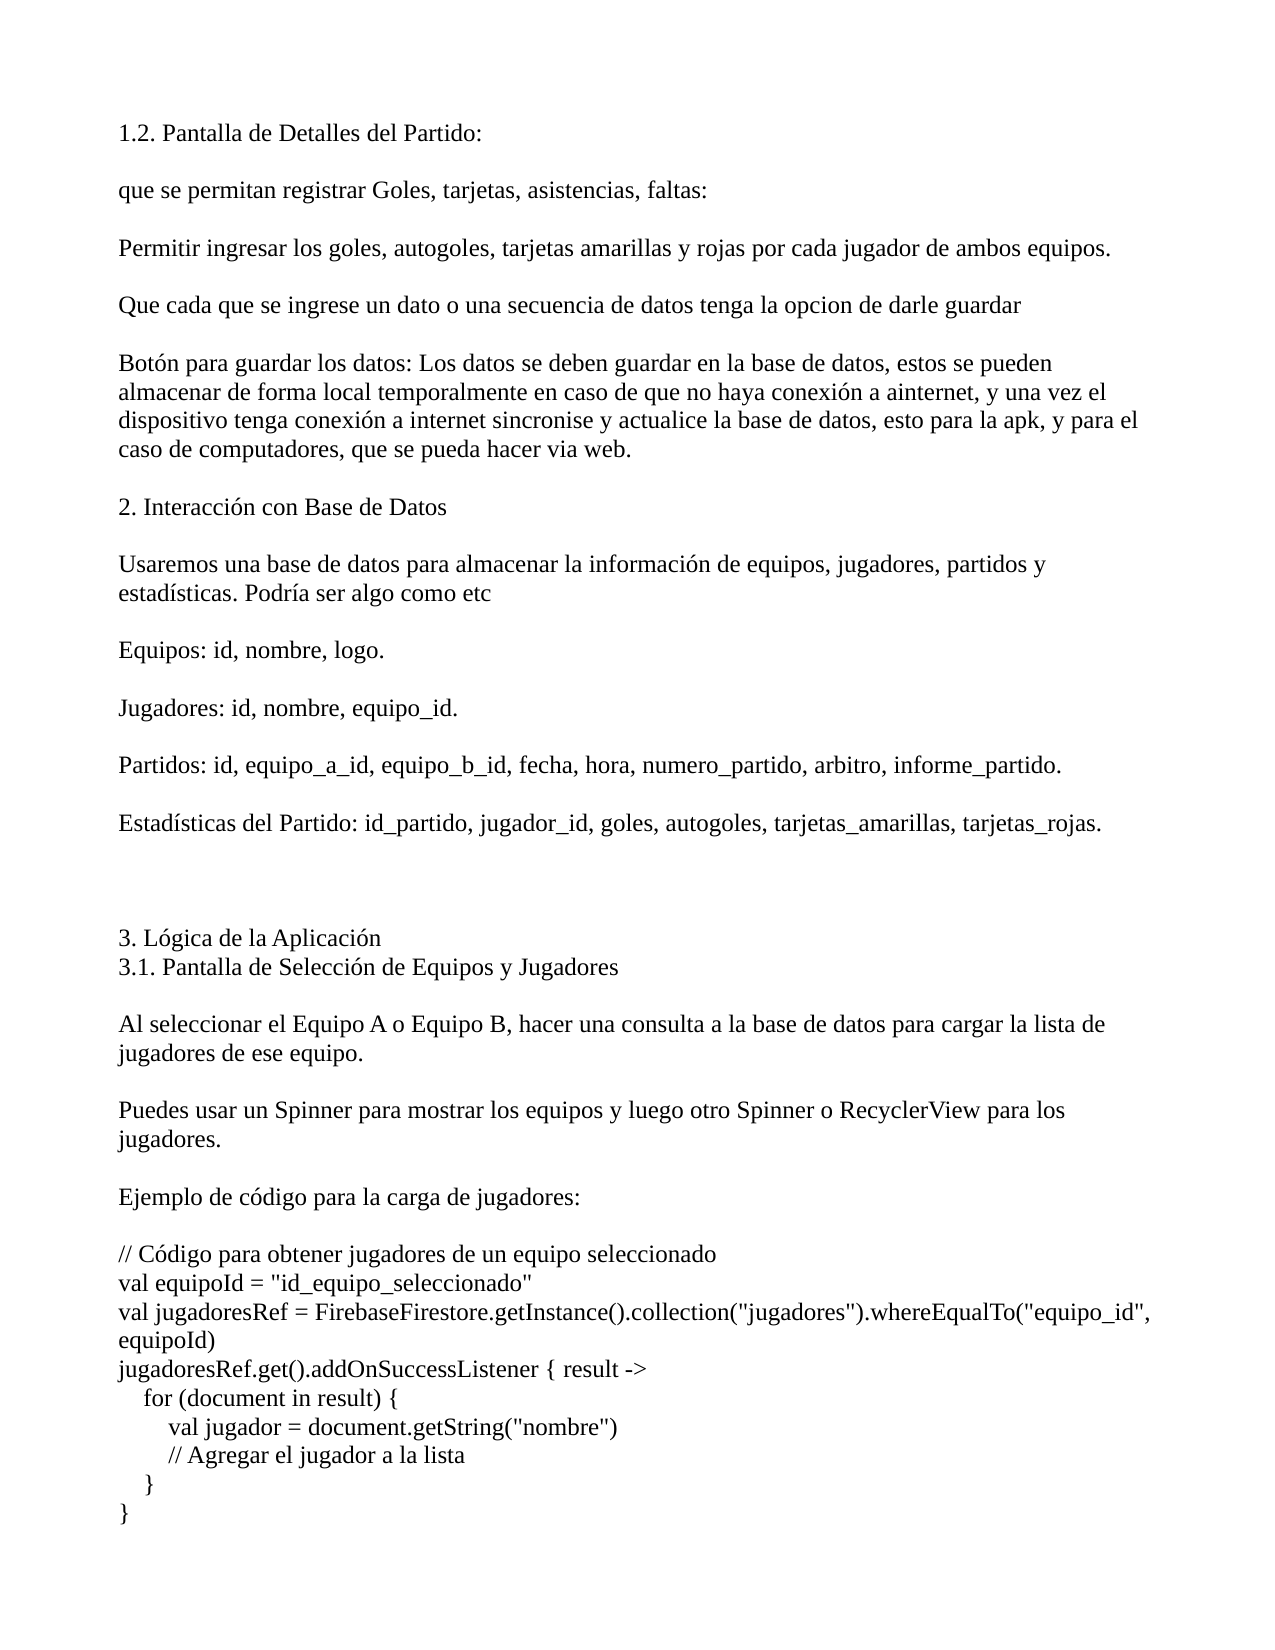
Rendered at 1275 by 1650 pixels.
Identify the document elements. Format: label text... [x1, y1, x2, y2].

text // Código para obtener jugadores de un equipo seleccionado [118, 1239, 1157, 1268]
text val jugadoresRef = FirebaseFirestore.getInstance().collection("jugadores").whereEqualTo("equipo_id", equipoId) [118, 1297, 1157, 1354]
text 3.1. Pantalla de Selección de Equipos y Jugadores [118, 952, 1157, 981]
text jugadoresRef.get().addOnSuccessListener { result -> [118, 1354, 1157, 1383]
text Jugadores: id, nombre, equipo_id. [118, 693, 1157, 722]
text Puedes usar un Spinner para mostrar los equipos y luego otro Spinner o RecyclerView para los jugadores. [118, 1096, 1157, 1153]
text 2. Interacción con Base de Datos [118, 492, 1157, 521]
text // Agregar el jugador a la lista [118, 1441, 1157, 1469]
text Estadísticas del Partido: id_partido, jugador_id, goles, autogoles, tarjetas_amarillas, tarjetas_rojas. [118, 808, 1157, 837]
text Equipos: id, nombre, logo. [118, 636, 1157, 664]
text val equipoId = "id_equipo_seleccionado" [118, 1268, 1157, 1297]
text for (document in result) { [118, 1383, 1157, 1412]
text que se permitan registrar Goles, tarjetas, asistencias, faltas: [118, 176, 1157, 204]
text 1.2. Pantalla de Detalles del Partido: [118, 118, 1157, 147]
text Al seleccionar el Equipo A o Equipo B, hacer una consulta a la base de datos para cargar la lista de jugadores de ese equipo. [118, 1009, 1157, 1067]
text Botón para guardar los datos: Los datos se deben guardar en la base de datos, estos se pueden almacenar de forma local temporalmente en caso de que no haya conexión a ainternet, y una vez el dispositivo tenga conexión a internet sincronise y actualice la base de datos, esto para la apk, y para el caso de computadores, que se pueda hacer via web. [118, 348, 1157, 463]
text } [118, 1469, 1157, 1498]
text } [118, 1498, 1157, 1527]
text Permitir ingresar los goles, autogoles, tarjetas amarillas y rojas por cada jugador de ambos equipos. [118, 233, 1157, 262]
text Partidos: id, equipo_a_id, equipo_b_id, fecha, hora, numero_partido, arbitro, informe_partido. [118, 751, 1157, 779]
text Que cada que se ingrese un dato o una secuencia de datos tenga la opcion de darle guardar [118, 291, 1157, 319]
text Ejemplo de código para la carga de jugadores: [118, 1182, 1157, 1211]
text val jugador = document.getString("nombre") [118, 1412, 1157, 1441]
text Usaremos una base de datos para almacenar la información de equipos, jugadores, partidos y estadísticas. Podría ser algo como etc [118, 549, 1157, 607]
text 3. Lógica de la Aplicación [118, 923, 1157, 952]
